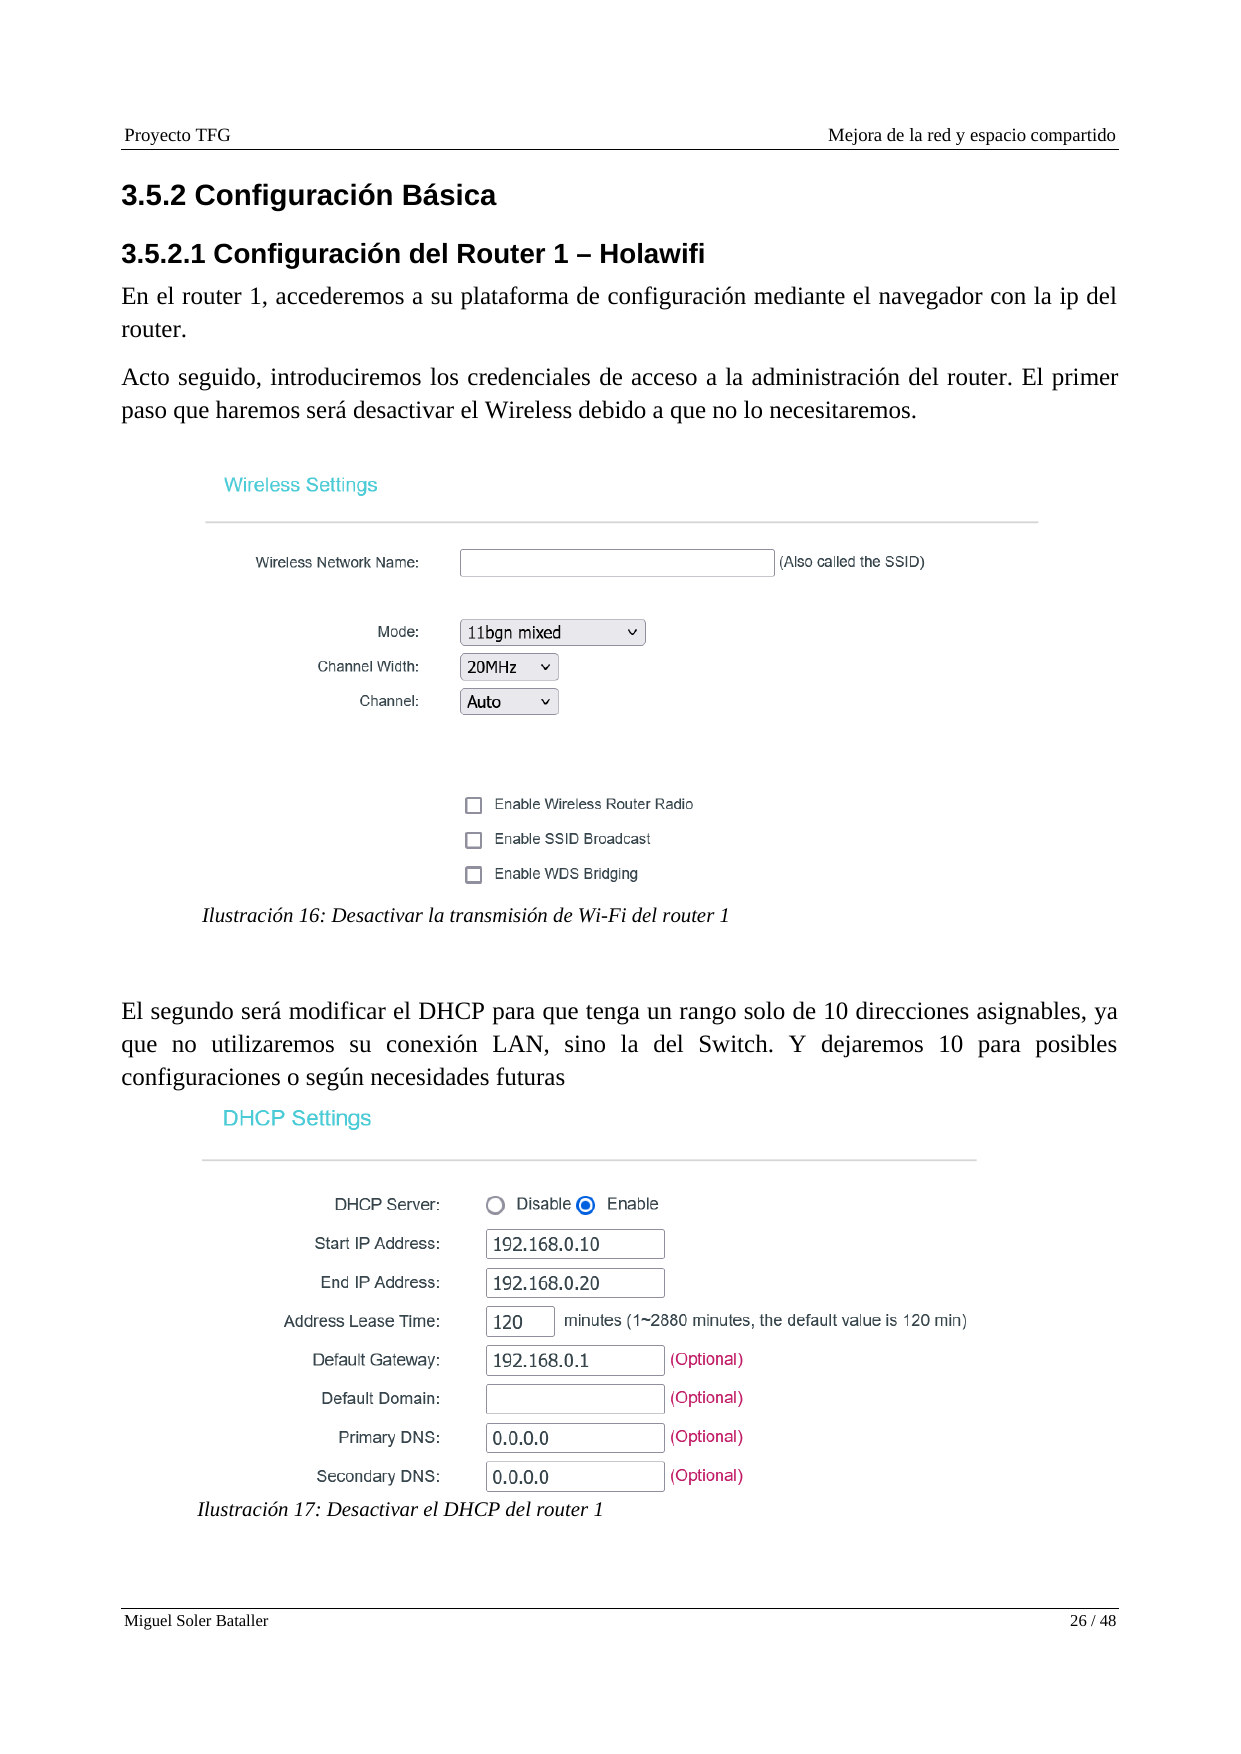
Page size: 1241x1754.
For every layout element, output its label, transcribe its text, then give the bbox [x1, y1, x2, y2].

text El segundo será modificar el DHCP para que tenga un rango solo de 10 direcciones asignables, ya que no utilizaremos su conexión LAN, sino la del Switch. Y dejaremos 10 para posibles configuraciones o según necesidades futuras [121, 996, 1119, 1091]
text Acto seguido, introduciremos los credenciales de acceso a la administración del router. El primer paso que haremos será desactivar el Wireless debido a que no lo necesitaremos. [121, 362, 1119, 424]
text Ilustración 17: Desactivar el DHCP del router 1 [197, 1497, 977, 1521]
subtitle 3.5.2.1 Configuración del Router 1 – Holawifi [121, 237, 1119, 269]
picture [197, 1102, 977, 1497]
subtitle 3.5.2 Configuración Básica [121, 178, 1119, 212]
text En el router 1, accederemos a su plataforma de configuración mediante el navegador con la ip del router. [121, 281, 1119, 343]
picture [201, 463, 1039, 903]
text Ilustración 16: Desactivar la transmisión de Wi-Fi del router 1 [202, 903, 1038, 927]
